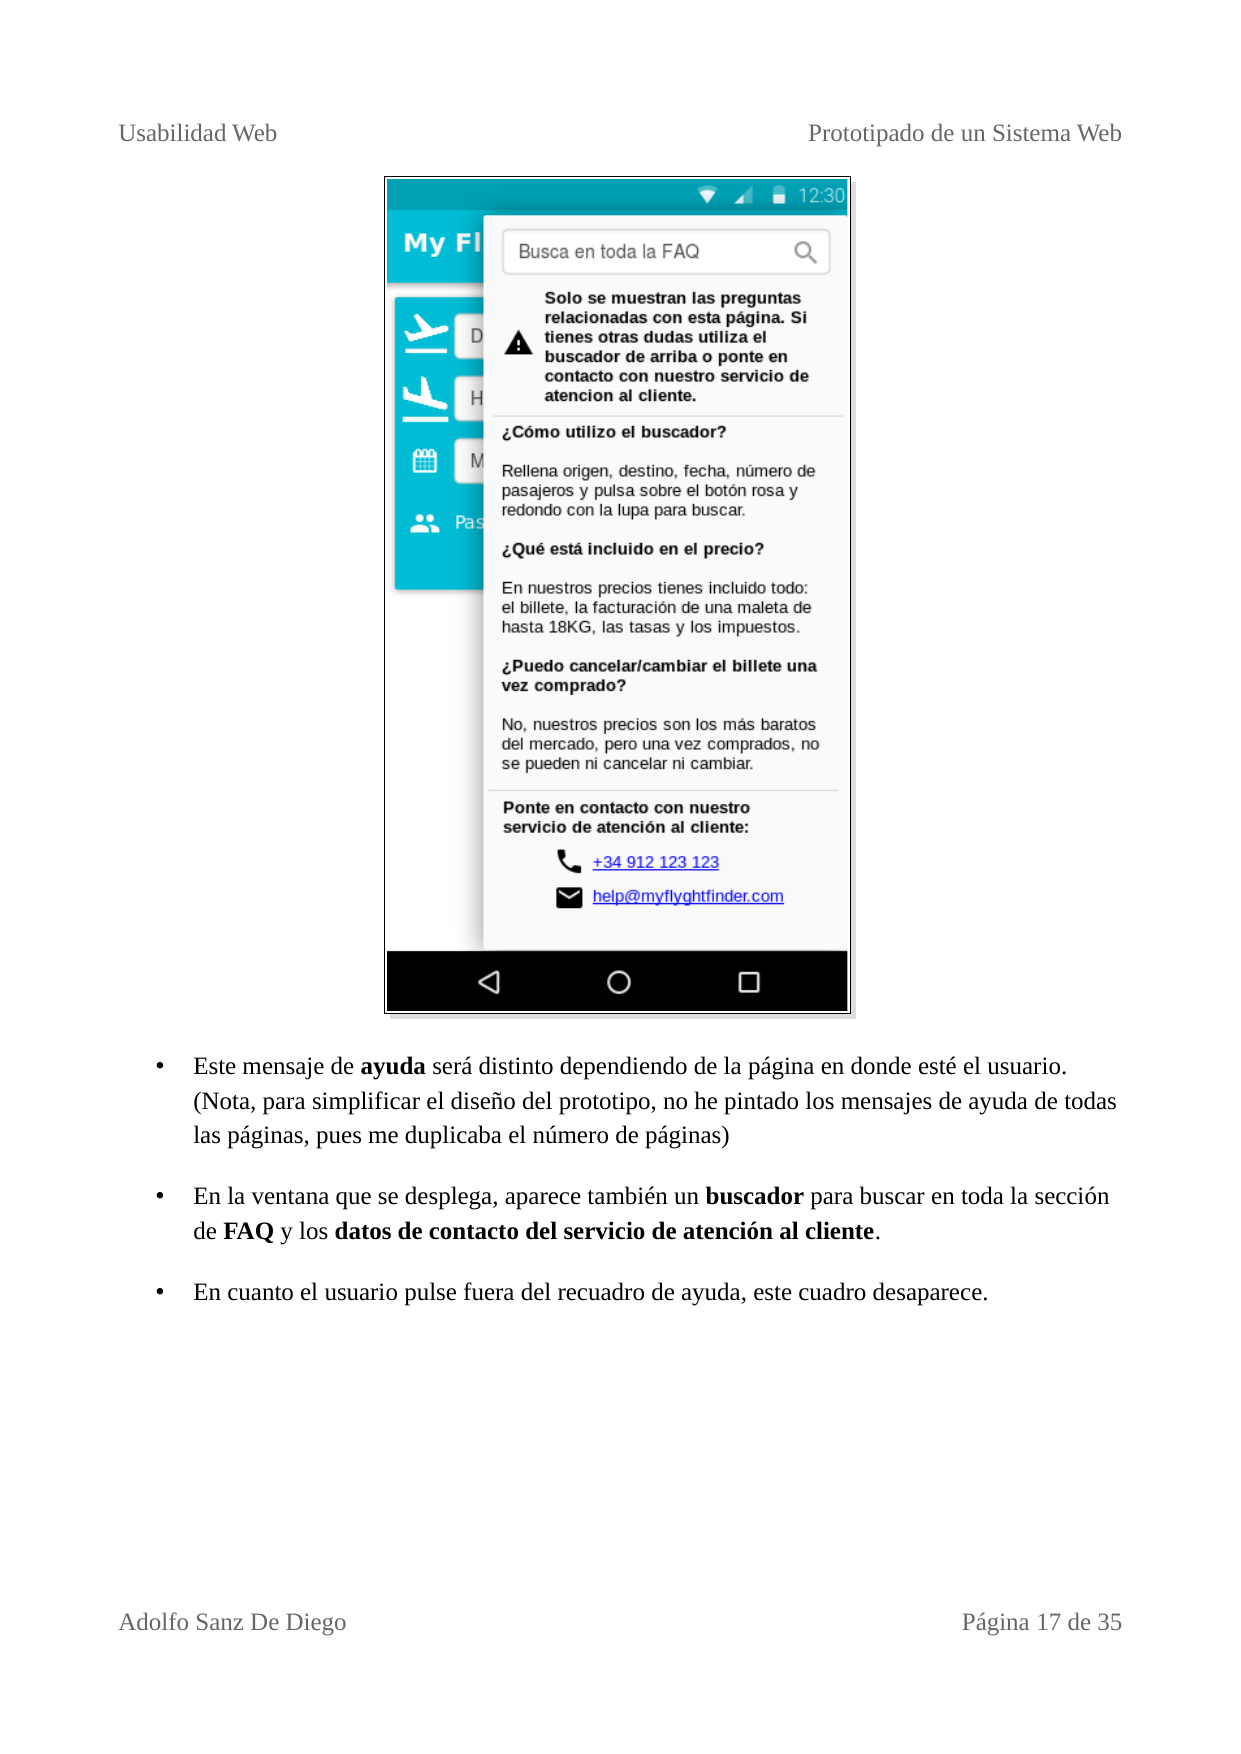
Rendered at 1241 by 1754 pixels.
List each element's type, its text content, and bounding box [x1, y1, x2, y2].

picture [387, 179, 848, 1011]
list Este mensaje de ayuda será distinto dependiendo de la página en donde esté el usuario. (Nota, para simplificar el diseño del prototipo, no he pintado los mensajes de ayuda de todas las páginas, pues me duplicaba el número de páginas) [156, 1051, 1122, 1149]
list En cuanto el usuario pulse fuera del recuadro de ayuda, este cuadro desaparece. [156, 1277, 1122, 1306]
list En la ventana que se desplega, aparece también un buscador para buscar en toda la sección de FAQ y los datos de contacto del servicio de atención al cliente. [156, 1181, 1122, 1244]
